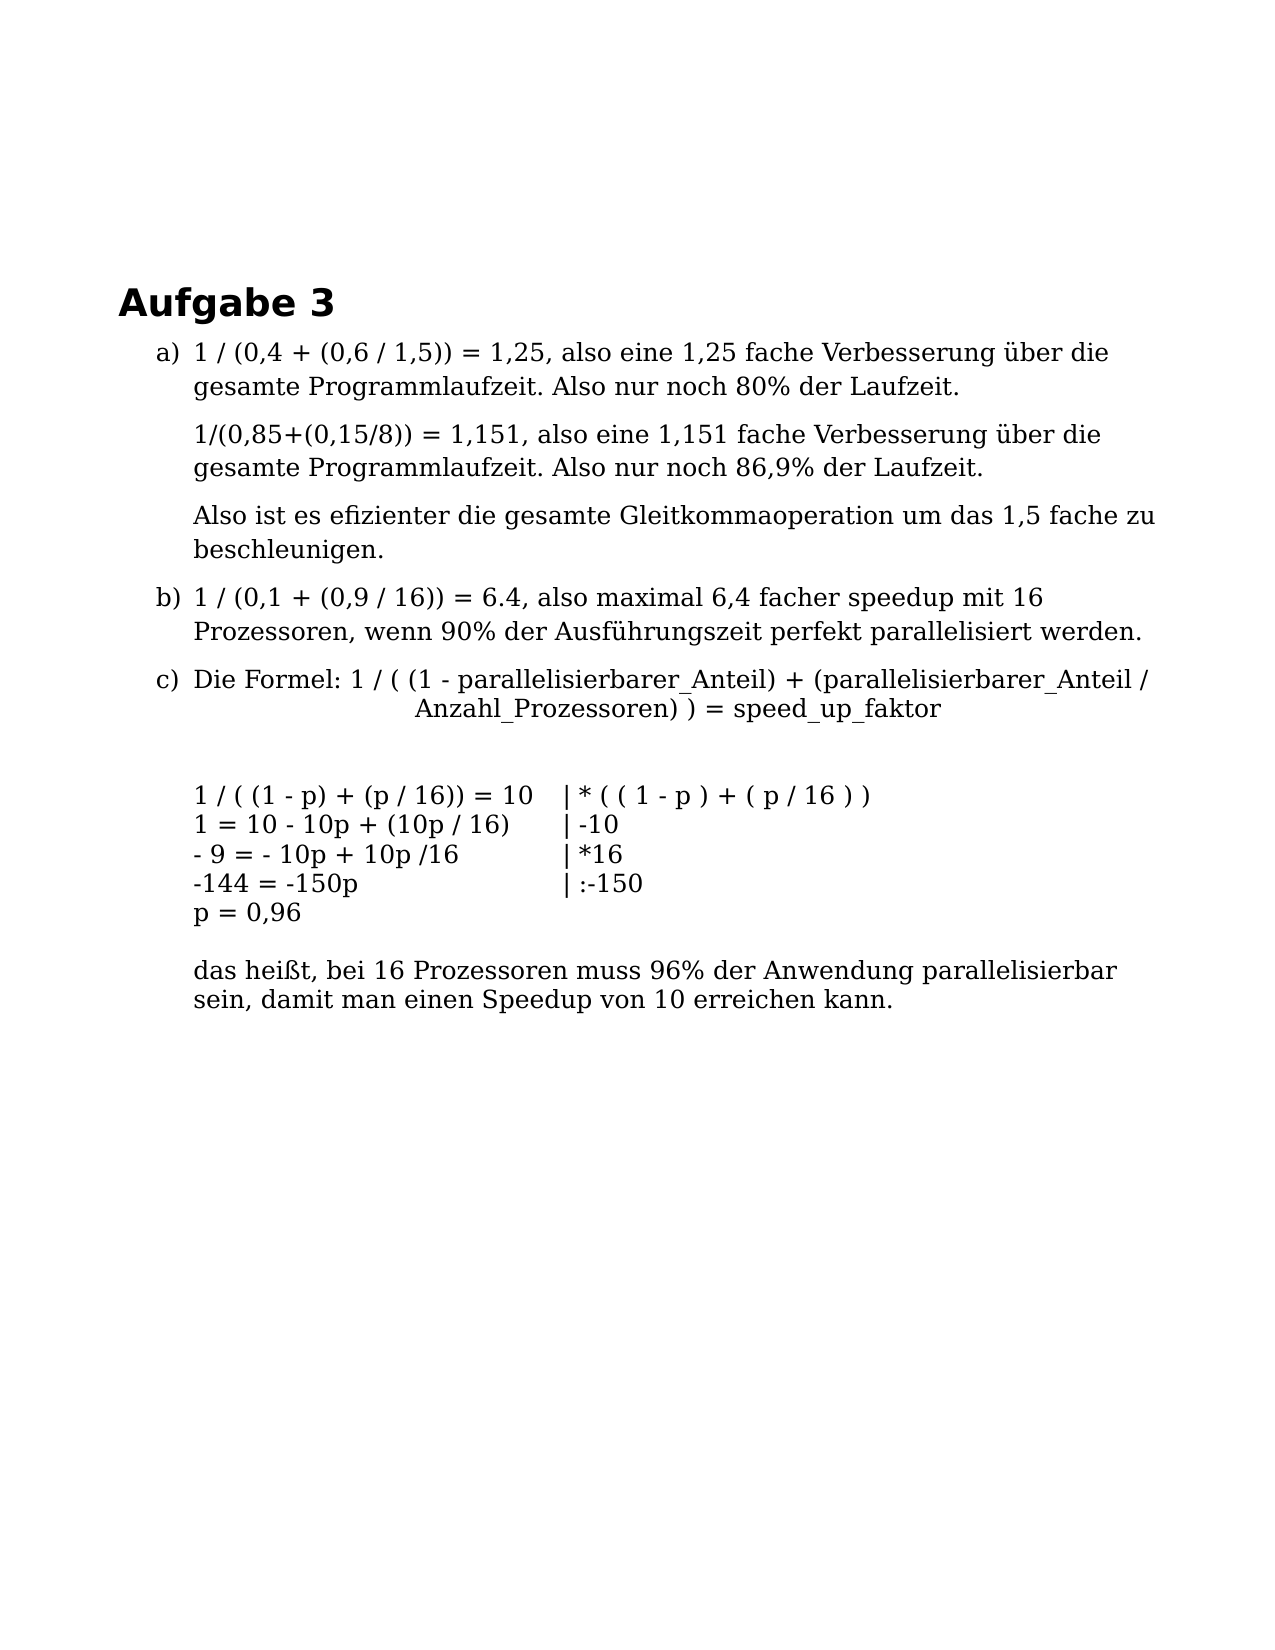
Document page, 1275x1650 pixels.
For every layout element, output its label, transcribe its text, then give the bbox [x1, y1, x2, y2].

list -144 = -150p | :-150 [156, 869, 1157, 898]
list p = 0,96 [156, 898, 1157, 927]
list 1/(0,85+(0,15/8)) = 1,151, also eine 1,151 fache Verbesserung über die gesamte Programmlaufzeit. Also nur noch 86,9% der Laufzeit. [156, 420, 1157, 482]
list 1 / ( (1 - p) + (p / 16)) = 10 | * ( ( 1 - p ) + ( p / 16 ) ) [156, 781, 1157, 811]
list 1 = 10 - 10p + (10p / 16) | -10 [156, 811, 1157, 840]
list 1 / (0,4 + (0,6 / 1,5)) = 1,25, also eine 1,25 fache Verbesserung über die gesamte Programmlaufzeit. Also nur noch 80% der Laufzeit. [156, 338, 1157, 401]
list Also ist es efizienter die gesamte Gleitkommaoperation um das 1,5 fache zu beschleunigen. [156, 501, 1157, 564]
list das heißt, bei 16 Prozessoren muss 96% der Anwendung parallelisierbar sein, damit man einen Speedup von 10 erreichen kann. [156, 956, 1157, 1015]
list Die Formel: 1 / ( (1 - parallelisierbarer_Anteil) + (parallelisierbarer_Anteil / Anzahl_Prozessoren) ) = speed_up_faktor [156, 665, 1157, 723]
list - 9 = - 10p + 10p /16 | *16 [156, 840, 1157, 869]
subtitle Aufgabe 3 [118, 281, 1157, 326]
list 1 / (0,1 + (0,9 / 16)) = 6.4, also maximal 6,4 facher speedup mit 16 Prozessoren, wenn 90% der Ausführungszeit perfekt parallelisiert werden. [156, 583, 1157, 646]
